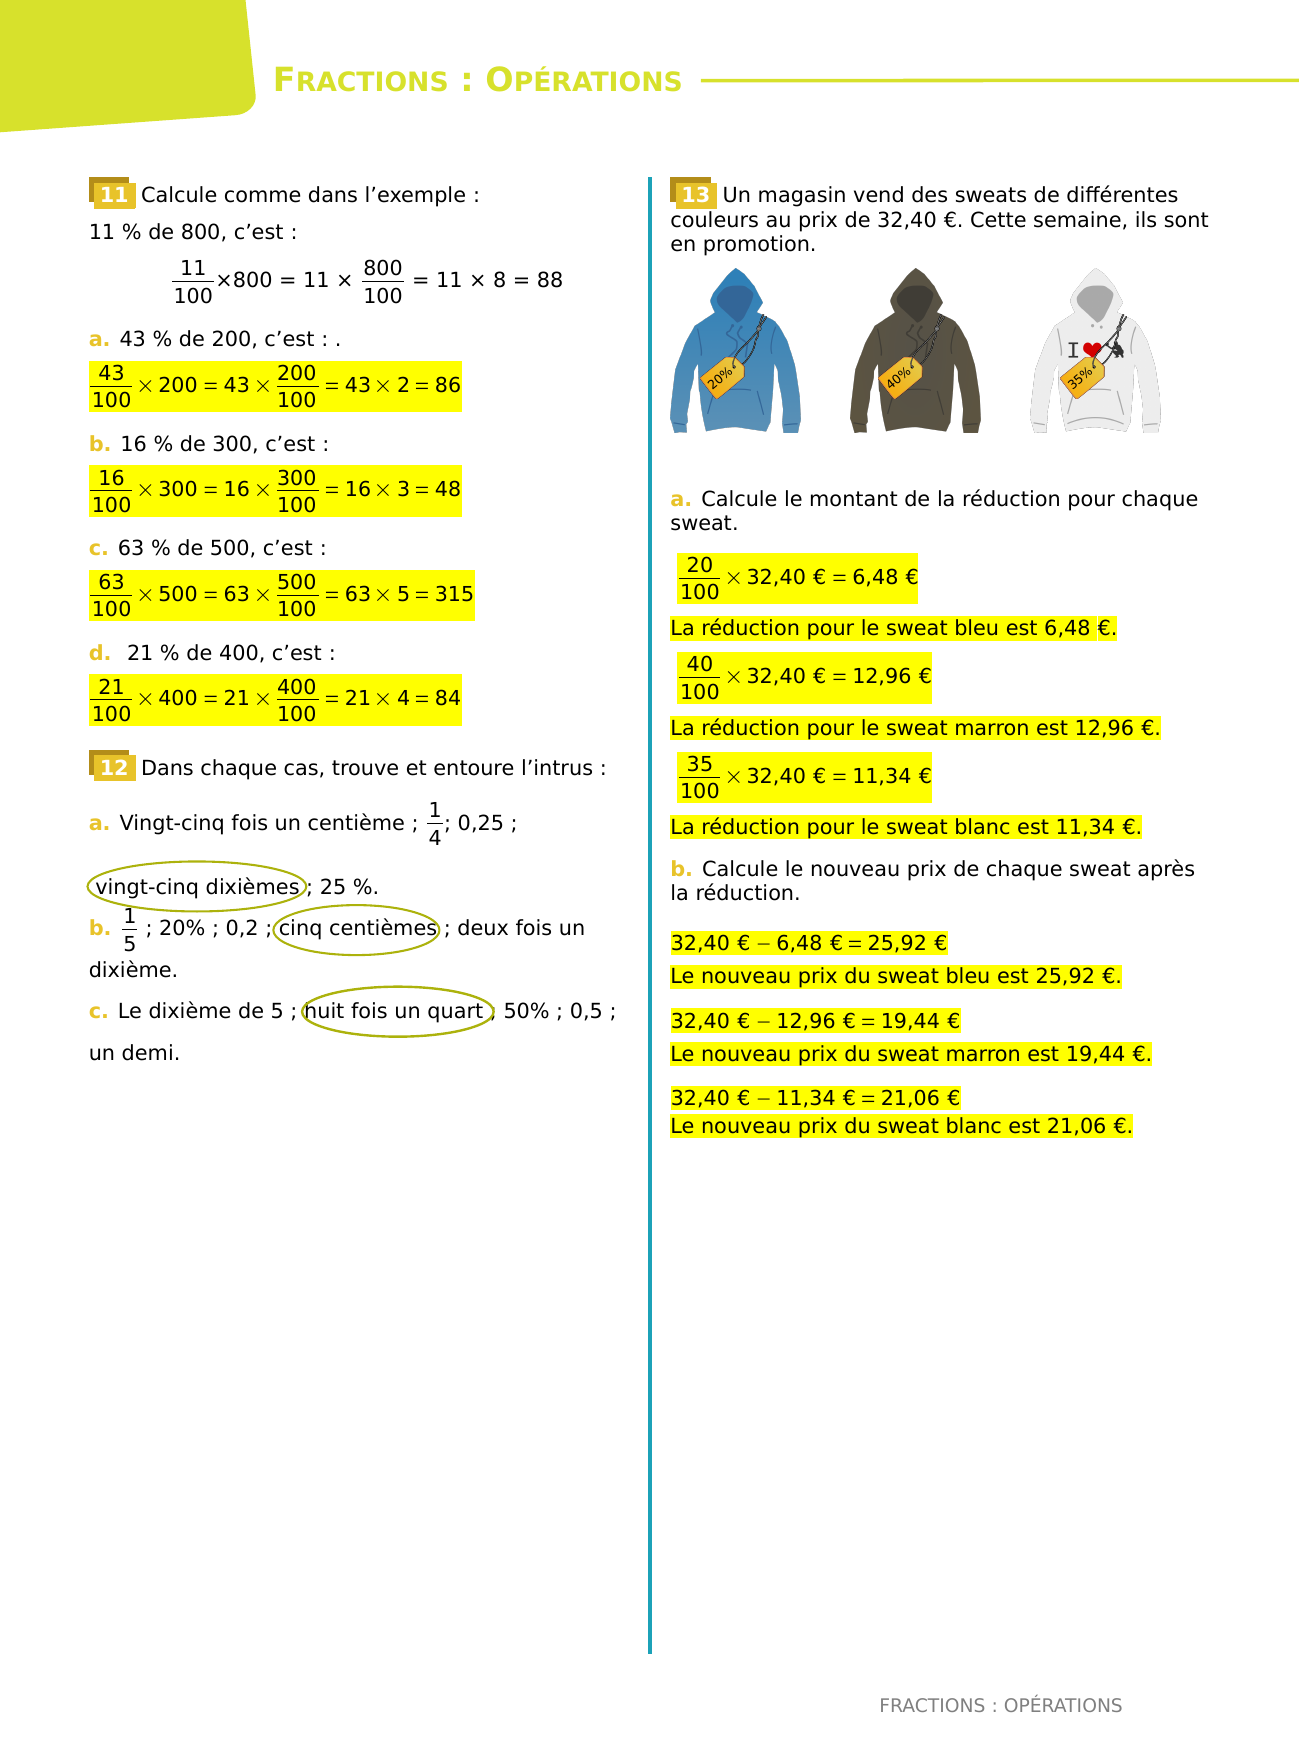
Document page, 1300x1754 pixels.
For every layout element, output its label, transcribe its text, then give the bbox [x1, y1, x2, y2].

picture [670, 268, 801, 433]
subtitle Calcule comme dans l’exemple : [129, 177, 629, 208]
subtitle ×800 = 11 × = 11 × 8 = 88 [88, 256, 623, 308]
picture [1030, 268, 1161, 433]
subtitle La réduction pour le sweat blanc est 11,34 €. [1142, 815, 1205, 839]
list 21 % de 400, c’est : [88, 627, 629, 669]
list 63 % de 500, c’est : [88, 523, 629, 564]
list vingt-cinq dixièmes ; 25 %. [236, 861, 629, 903]
list 43 % de 200, c’est : . [88, 313, 629, 355]
text Le nouveau prix du sweat blanc est 21,06 €. [1133, 1114, 1211, 1138]
subtitle 11 % de 800, c’est : [88, 220, 623, 244]
list Calcule le montant de la réduction pour chaque sweat. [670, 487, 1211, 535]
list Vingt-cinq fois un centième ; ; 0,25 ; [88, 798, 629, 850]
subtitle La réduction pour le sweat marron est 12,96 €. [1161, 716, 1205, 740]
subtitle Le nouveau prix du sweat marron est 19,44 €. [1152, 1042, 1205, 1066]
list Le dixième de 5 ; huit fois un quart ; 50% ; 0,5 ; un demi. [88, 986, 629, 1068]
list ; 20% ; 0,2 ; cinq centièmes ; deux fois un dixième. [88, 903, 629, 986]
picture [850, 268, 981, 433]
subtitle Un magasin vend des sweats de différentes couleurs au prix de 32,40 €. Cette semaine, ils sont en promotion. [670, 177, 1211, 257]
subtitle La réduction pour le sweat bleu est 6,48 €. [1117, 616, 1205, 641]
list vingt-cinq dixièmes ; 25 %. [89, 863, 305, 903]
subtitle Le nouveau prix du sweat bleu est 25,92 €. [670, 964, 1205, 989]
list 16 % de 300, c’est : [88, 418, 629, 459]
list Calcule le nouveau prix de chaque sweat après la ré­duction. [670, 857, 1211, 906]
list vingt-cinq dixièmes ; 25 %. [88, 861, 158, 880]
subtitle Dans chaque cas, trouve et entoure l’intrus : [88, 749, 629, 781]
